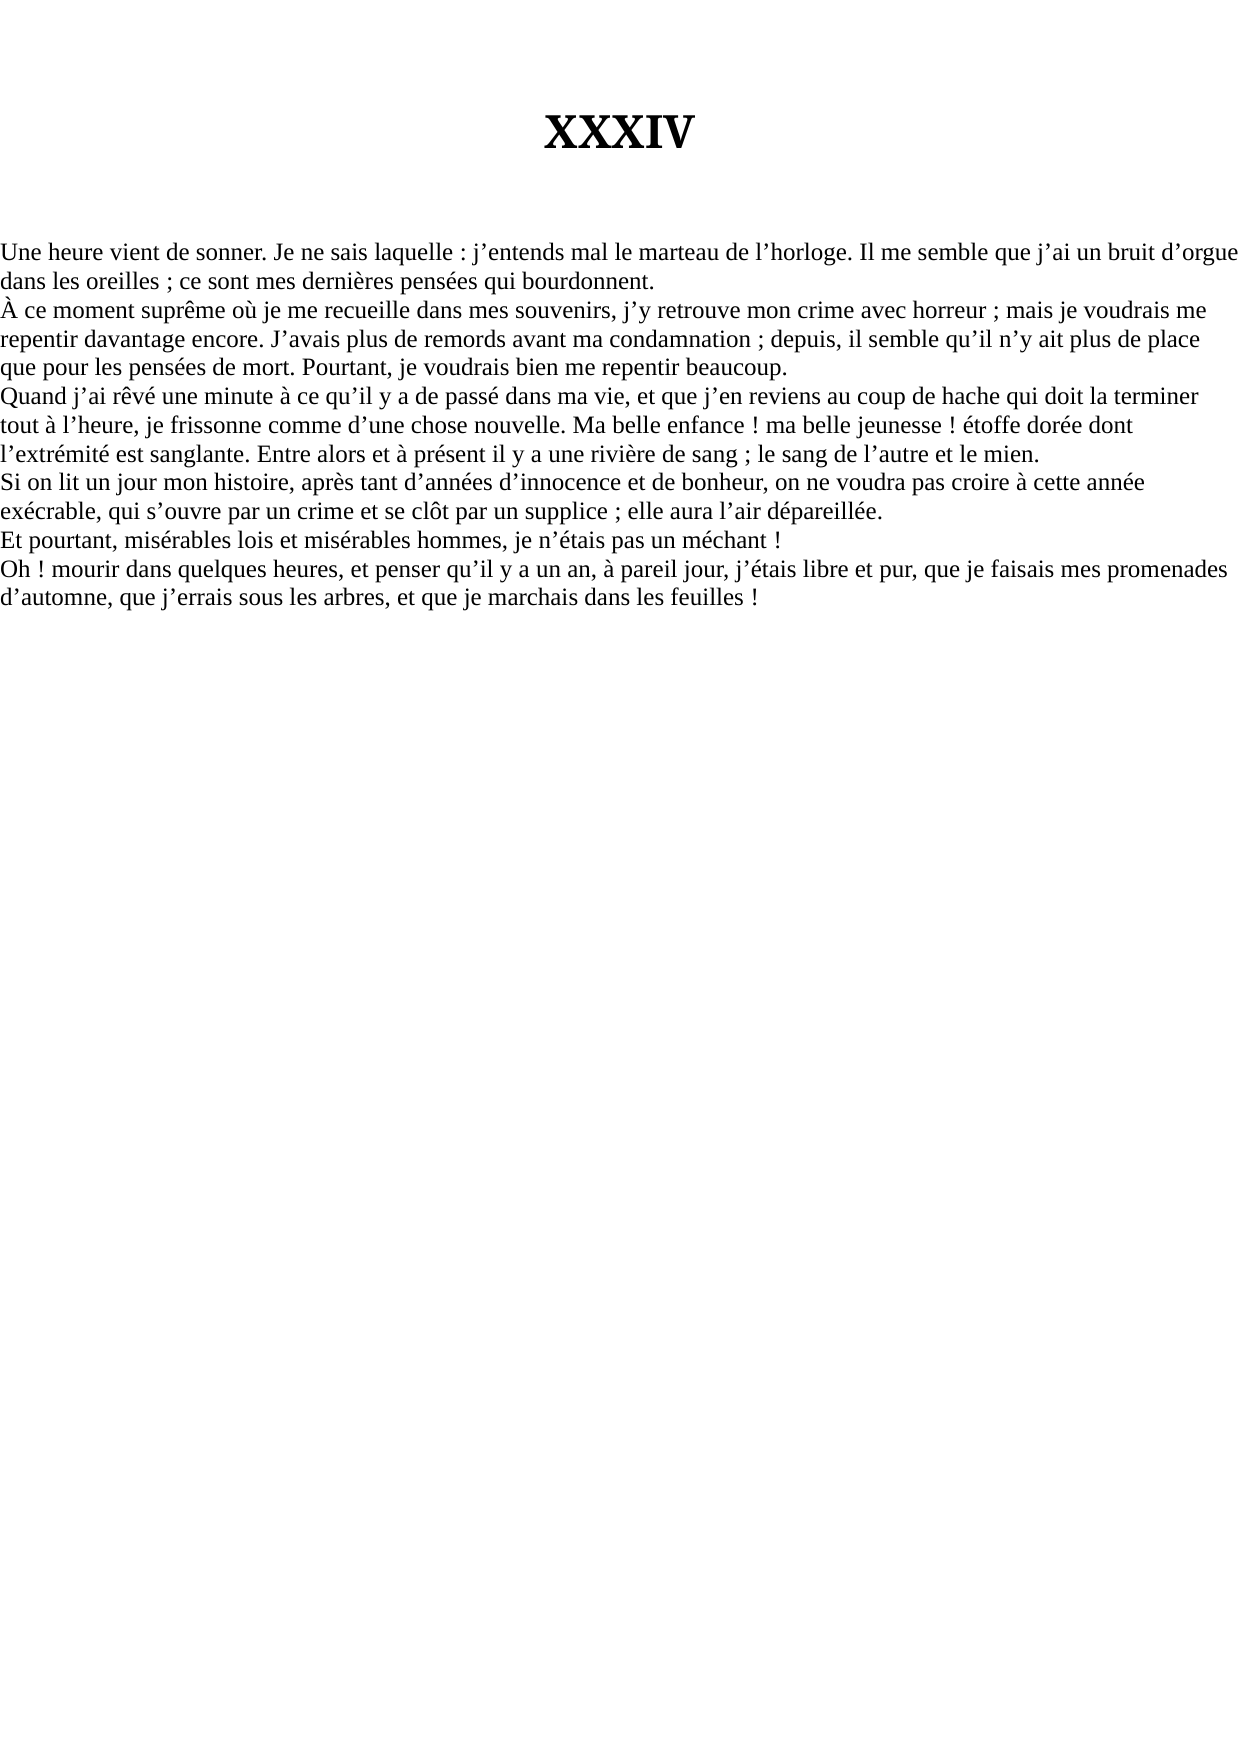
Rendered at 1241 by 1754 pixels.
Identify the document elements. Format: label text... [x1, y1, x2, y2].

text Quand j’ai rêvé une minute à ce qu’il y a de passé dans ma vie, et que j’en reviens au coup de hache qui doit la terminer tout à l’heure, je frissonne comme d’une chose nouvelle. Ma belle enfance ! ma belle jeunesse ! étoffe dorée dont l’extrémité est sanglante. Entre alors et à présent il y a une rivière de sang ; le sang de l’autre et le mien. [0, 381, 1240, 467]
subtitle XXXIV [0, 100, 1240, 162]
text À ce moment suprême où je me recueille dans mes souvenirs, j’y retrouve mon crime avec horreur ; mais je voudrais me repentir davantage encore. J’avais plus de remords avant ma condamnation ; depuis, il semble qu’il n’y ait plus de place que pour les pensées de mort. Pourtant, je voudrais bien me repentir beaucoup. [0, 295, 1240, 381]
text Et pourtant, misérables lois et misérables hommes, je n’étais pas un méchant ! [0, 525, 1240, 554]
text Si on lit un jour mon histoire, après tant d’années d’innocence et de bonheur, on ne voudra pas croire à cette année exécrable, qui s’ouvre par un crime et se clôt par un supplice ; elle aura l’air dépareillée. [0, 467, 1240, 525]
text Oh ! mourir dans quelques heures, et penser qu’il y a un an, à pareil jour, j’étais libre et pur, que je faisais mes promenades d’automne, que j’errais sous les arbres, et que je marchais dans les feuilles ! [0, 554, 1240, 611]
text Une heure vient de sonner. Je ne sais laquelle : j’entends mal le marteau de l’horloge. Il me semble que j’ai un bruit d’orgue dans les oreilles ; ce sont mes dernières pensées qui bourdonnent. [0, 237, 1240, 295]
